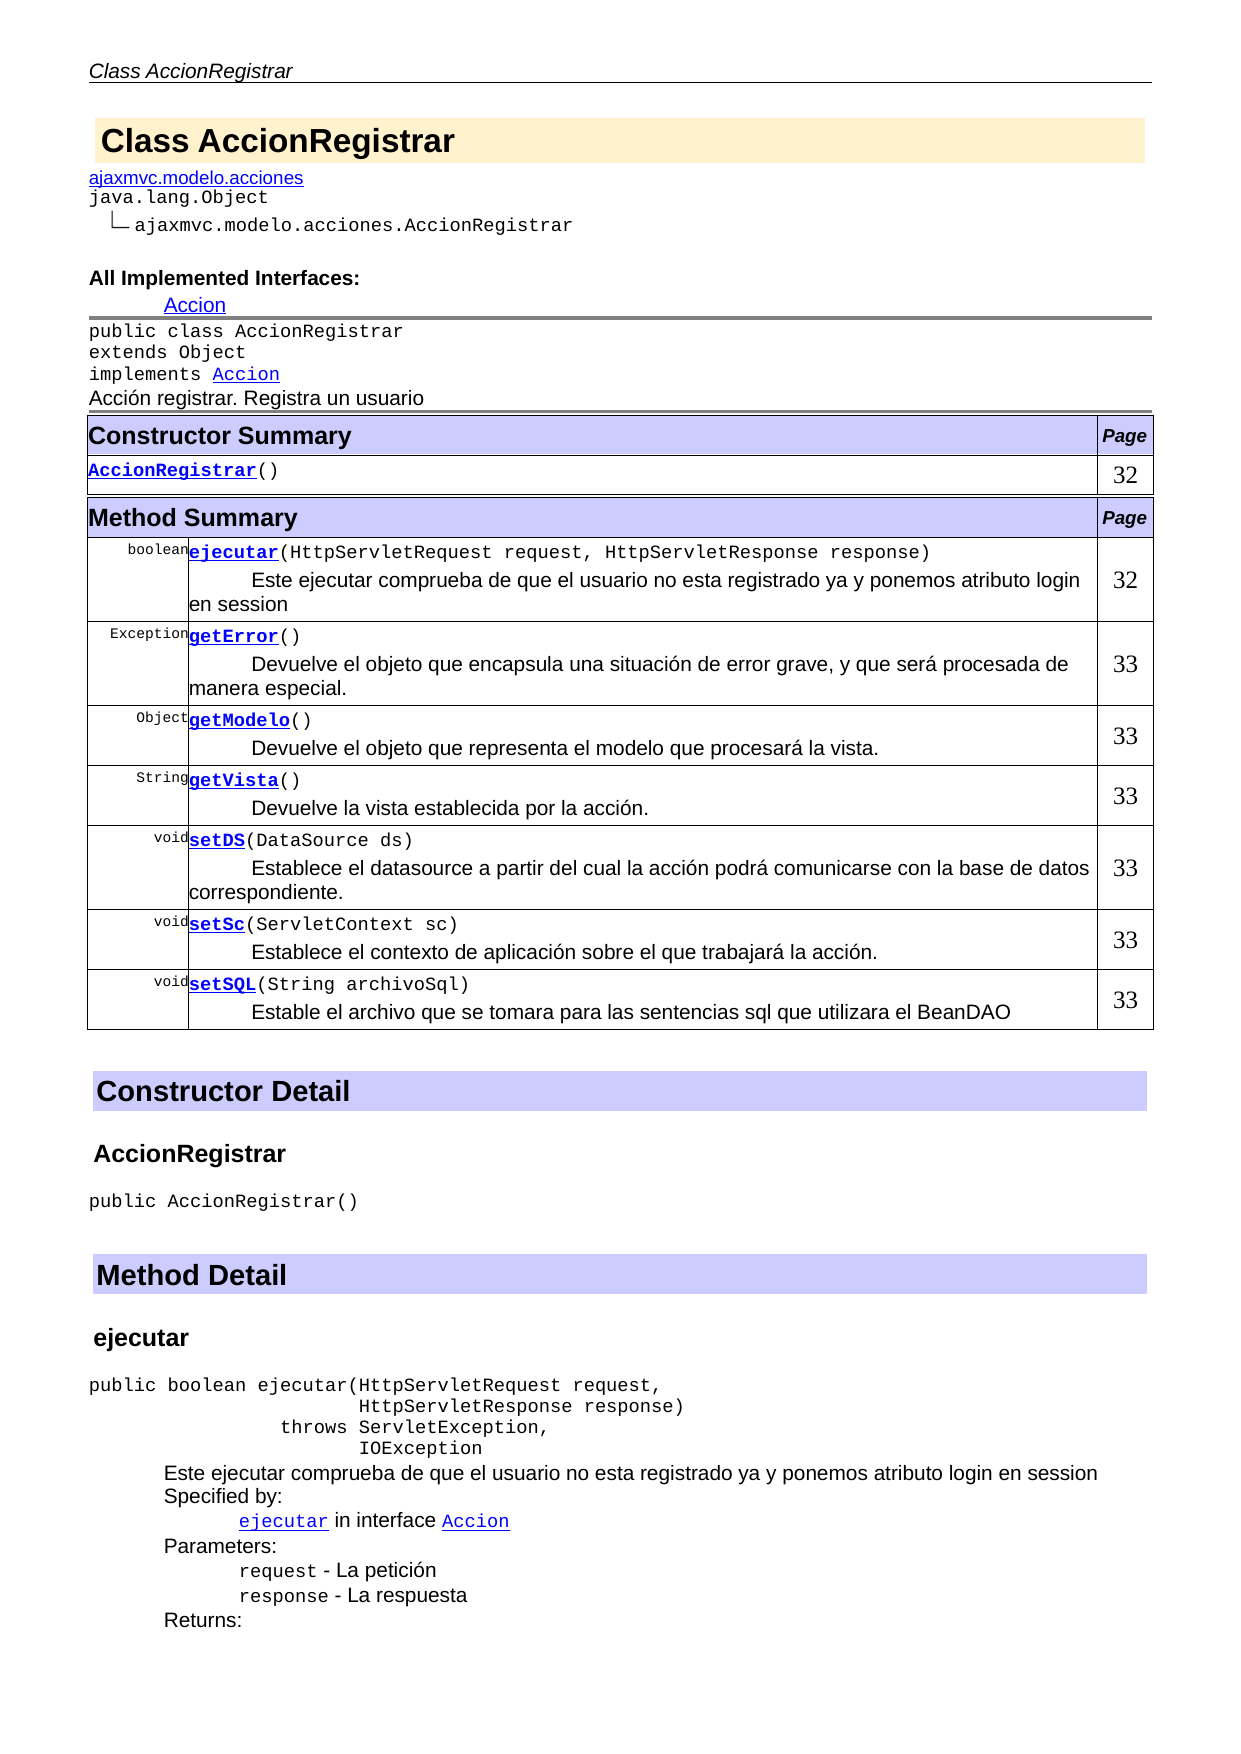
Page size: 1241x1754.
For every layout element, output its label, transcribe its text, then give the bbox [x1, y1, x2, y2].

subtitle Class AccionRegistrar [96, 120, 1144, 162]
subtitle ejecutar [93, 1322, 1147, 1351]
text public boolean ejecutar(HttpServletRequest request, HttpServletResponse response) throws ServletException, IOException [88, 1375, 1152, 1460]
table_cell setSQL(String archivoSql) Estable el archivo que se tomara para las sentencias sql que utilizara el BeanDAO [189, 970, 1097, 1028]
table_header Page [1098, 498, 1153, 537]
text ajaxmvc.modelo.acciones [88, 167, 1152, 188]
table_cell 33 [1098, 706, 1153, 764]
subtitle All Implemented Interfaces: [88, 266, 1152, 290]
table_cell getModelo() Devuelve el objeto que representa el modelo que procesará la vista. [189, 706, 1097, 764]
table_cell setSc(ServletContext sc) Establece el contexto de aplicación sobre el que trabajará la acción. [189, 910, 1097, 968]
text implements Accion [88, 364, 1152, 386]
subtitle Constructor Detail [94, 1072, 1146, 1109]
table_cell getError() Devuelve el objeto que encapsula una situación de error grave, y que será procesada de manera especial. [189, 622, 1097, 704]
picture [111, 209, 135, 232]
table_header Constructor Summary [88, 416, 1097, 454]
text Acción registrar. Registra un usuario [88, 386, 1152, 409]
table_header Method Summary [88, 498, 1097, 537]
table_cell AccionRegistrar() [88, 456, 1097, 494]
text public class AccionRegistrar [88, 322, 1152, 343]
table_cell void [88, 910, 188, 968]
text java.lang.Object [88, 188, 1152, 209]
table_cell void [88, 970, 188, 1028]
text response - La respuesta [238, 1583, 1152, 1608]
text Parameters: [163, 1533, 1152, 1557]
table_cell 33 [1098, 622, 1153, 704]
table_cell boolean [88, 538, 188, 621]
table_cell String [88, 766, 188, 824]
table_cell 33 [1098, 970, 1153, 1028]
table_cell 33 [1098, 766, 1153, 824]
table_cell 33 [1098, 910, 1153, 968]
subtitle AccionRegistrar [93, 1139, 1147, 1168]
table_cell void [88, 826, 188, 908]
text Specified by: [163, 1484, 1152, 1508]
table_header Page [1098, 416, 1153, 454]
table_cell 32 [1098, 538, 1153, 621]
table_cell ejecutar(HttpServletRequest request, HttpServletResponse response) Este ejecutar comprueba de que el usuario no esta registrado ya y ponemos atributo login en session [189, 538, 1097, 621]
table_cell Object [88, 706, 188, 764]
text ejecutar in interface Accion [238, 1508, 1152, 1533]
text request - La petición [238, 1557, 1152, 1583]
text Accion [163, 292, 1152, 316]
table_cell 32 [1098, 456, 1153, 494]
table_cell getVista() Devuelve la vista establecida por la acción. [189, 766, 1097, 824]
text ajaxmvc.modelo.acciones.AccionRegistrar [88, 209, 1152, 237]
text public AccionRegistrar() [88, 1192, 1152, 1213]
text Este ejecutar comprueba de que el usuario no esta registrado ya y ponemos atributo login en session [163, 1460, 1152, 1484]
table_cell setDS(DataSource ds) Establece el datasource a partir del cual la acción podrá comunicarse con la base de datos correspondiente. [189, 826, 1097, 908]
table_cell 33 [1098, 826, 1153, 908]
text extends Object [88, 343, 1152, 364]
subtitle Method Detail [94, 1255, 1146, 1293]
table_cell Exception [88, 622, 188, 704]
text Returns: [163, 1608, 1152, 1632]
